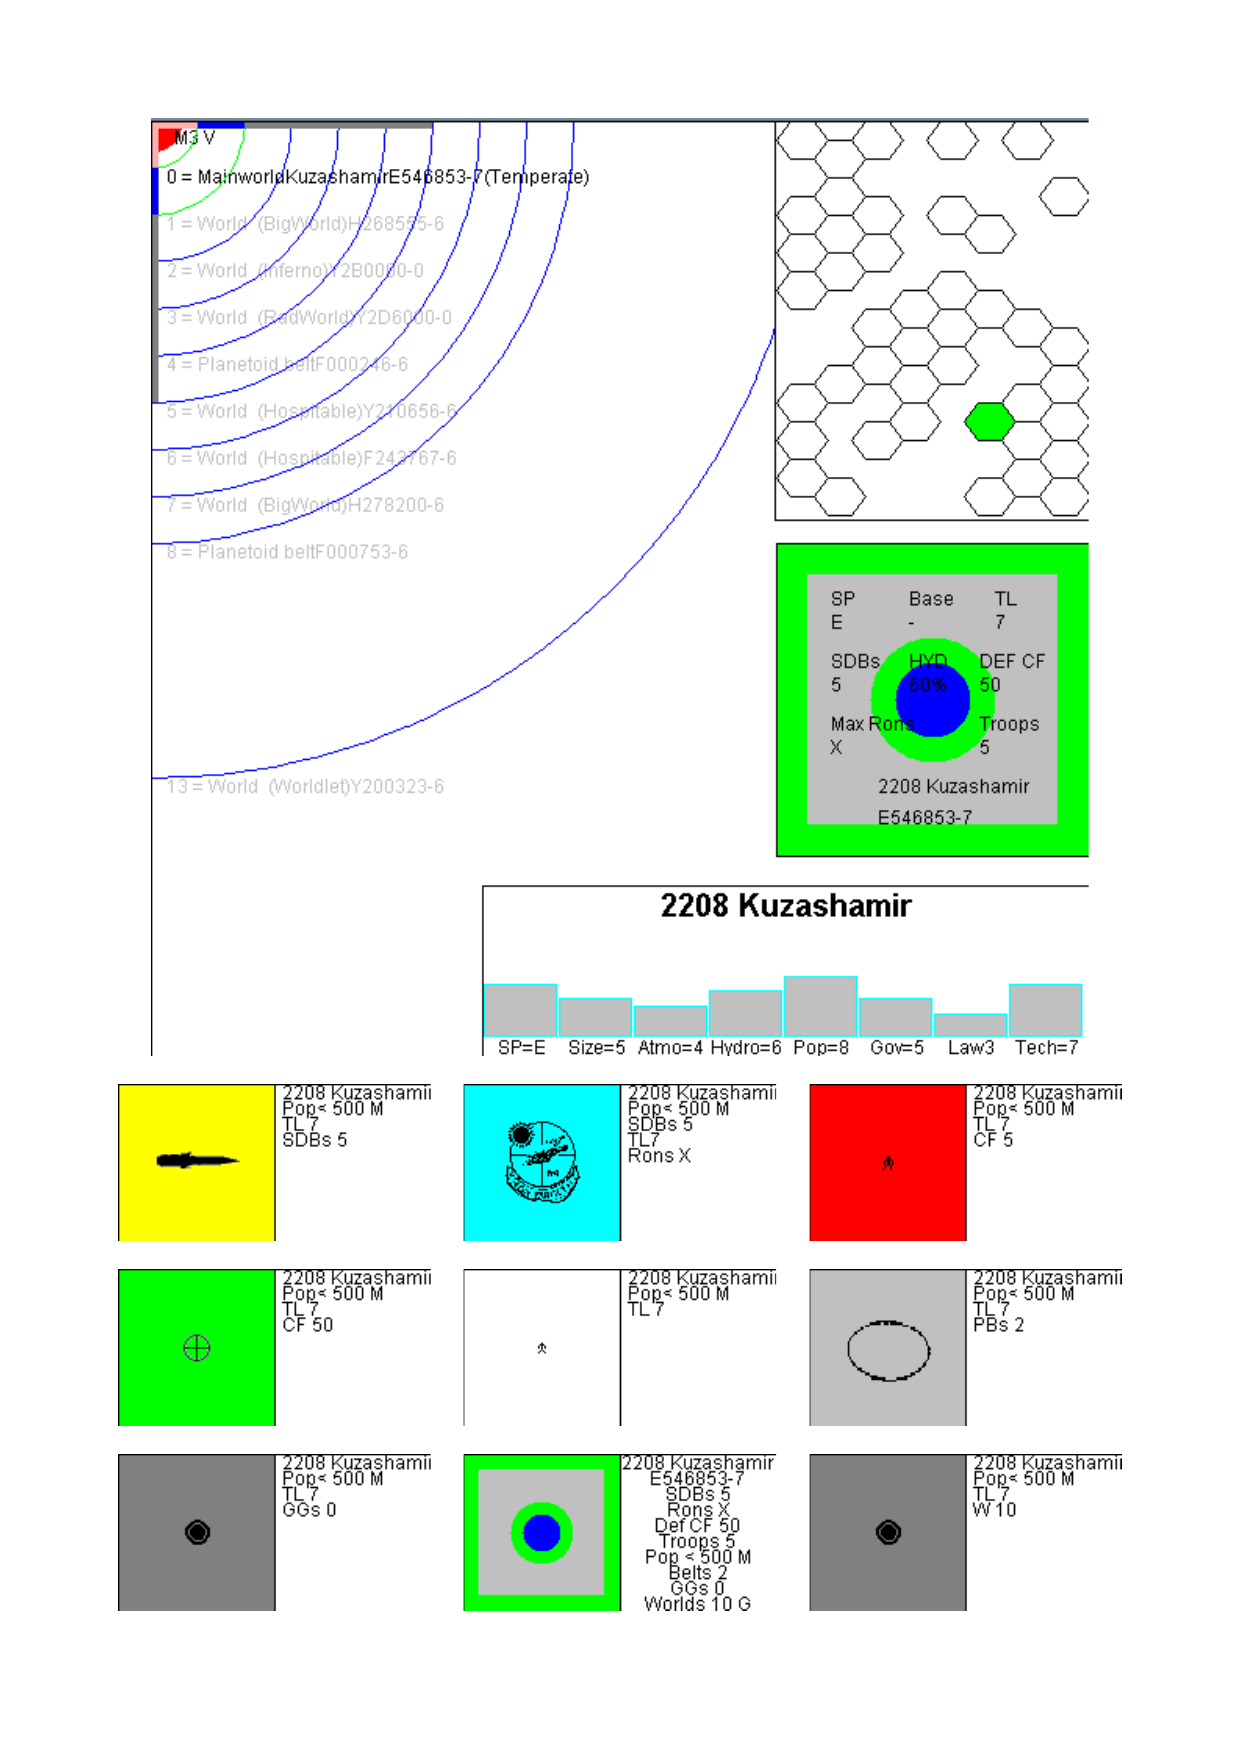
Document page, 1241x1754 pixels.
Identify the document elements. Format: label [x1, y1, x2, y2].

picture [118, 1454, 431, 1611]
picture [151, 118, 1089, 1056]
picture [809, 1269, 1122, 1426]
picture [809, 1454, 1122, 1611]
picture [809, 1084, 1122, 1241]
picture [118, 1084, 431, 1241]
picture [463, 1084, 777, 1241]
picture [118, 1269, 431, 1426]
picture [463, 1454, 777, 1611]
picture [463, 1269, 777, 1426]
